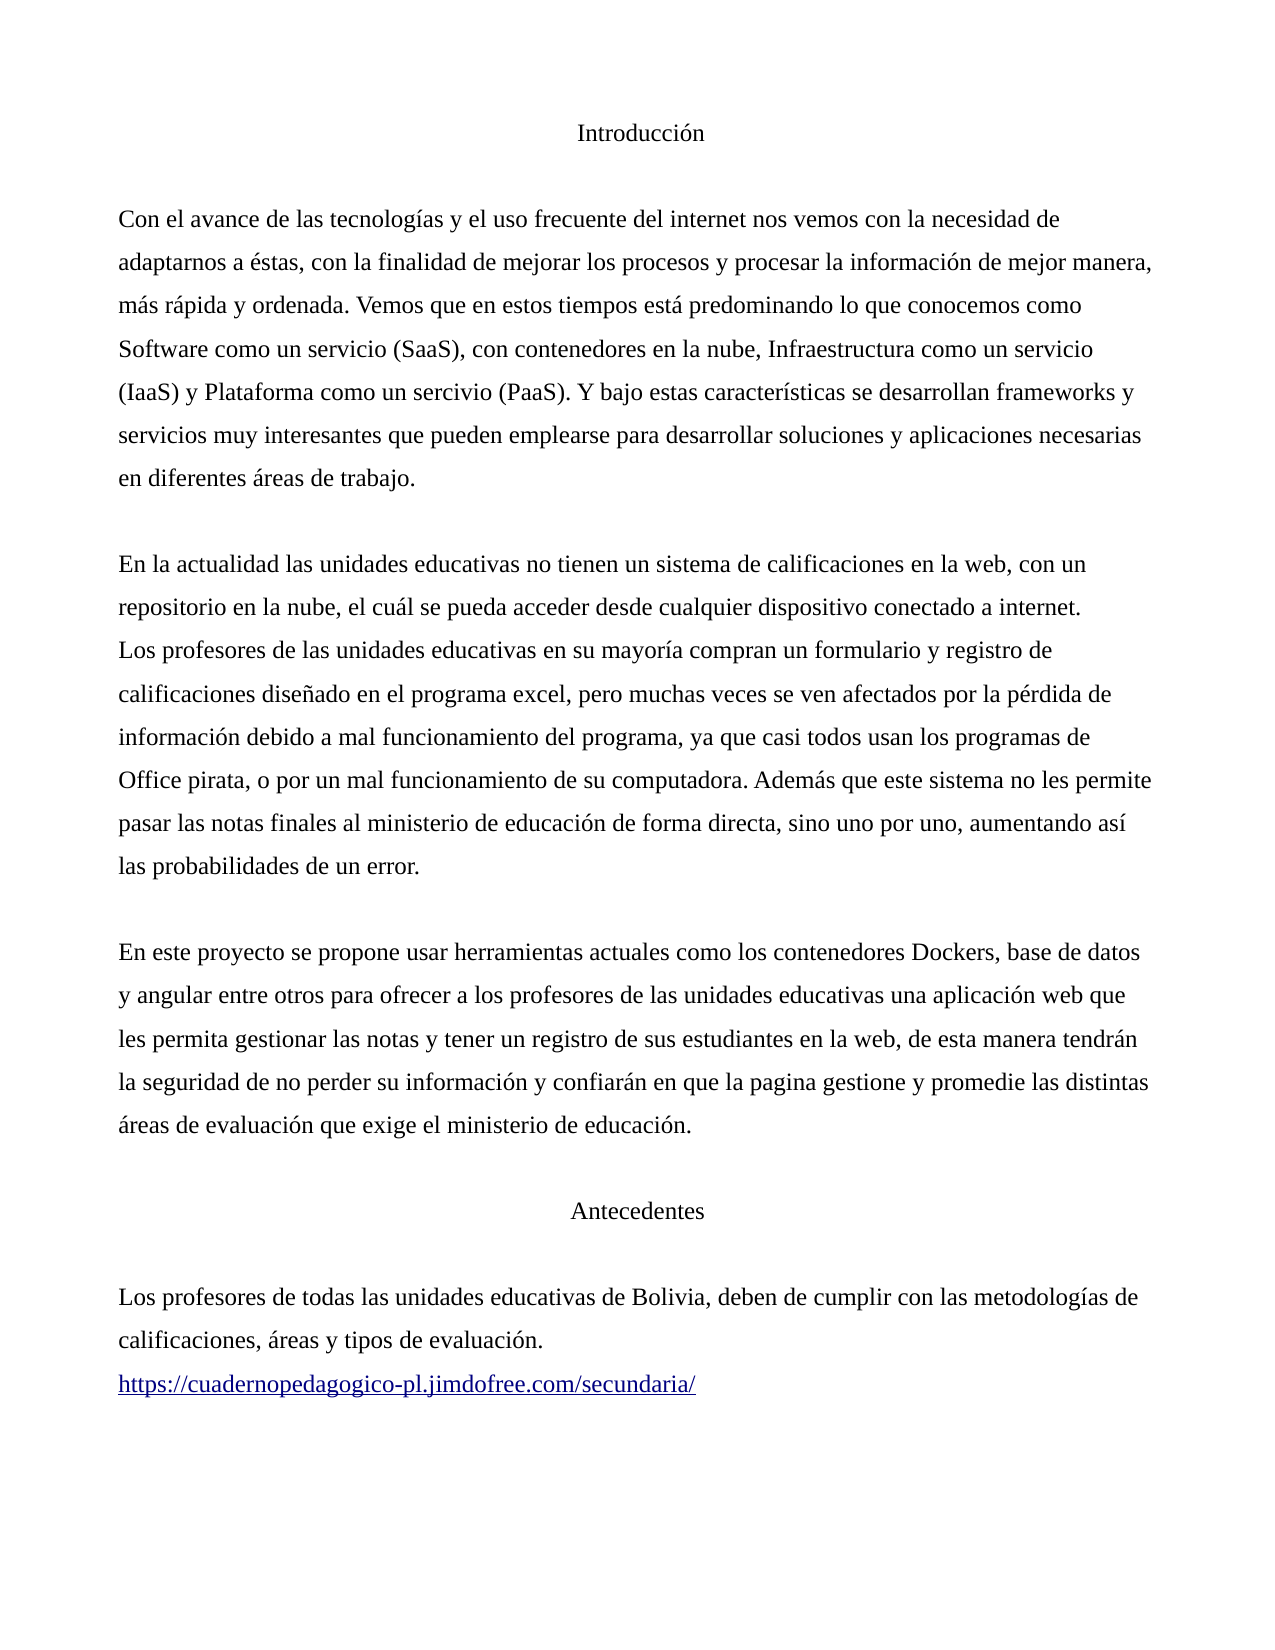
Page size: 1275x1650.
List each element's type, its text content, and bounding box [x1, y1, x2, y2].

text Introducción [118, 118, 1157, 147]
text Antecedentes [118, 1196, 1157, 1225]
text En este proyecto se propone usar herramientas actuales como los contenedores Dockers, base de datos y angular entre otros para ofrecer a los profesores de las unidades educativas una aplicación web que les permita gestionar las notas y tener un registro de sus estudiantes en la web, de esta manera tendrán la seguridad de no perder su información y confiarán en que la pagina gestione y promedie las distintas áreas de evaluación que exige el ministerio de educación. [118, 937, 1157, 1139]
text Con el avance de las tecnologías y el uso frecuente del internet nos vemos con la necesidad de adaptarnos a éstas, con la finalidad de mejorar los procesos y procesar la información de mejor manera, más rápida y ordenada. Vemos que en estos tiempos está predominando lo que conocemos como Software como un servicio (SaaS), con contenedores en la nube, Infraestructura como un servicio (IaaS) y Plataforma como un sercivio (PaaS). Y bajo estas características se desarrollan frameworks y servicios muy interesantes que pueden emplearse para desarrollar soluciones y aplicaciones necesarias en diferentes áreas de trabajo. [118, 204, 1157, 492]
text En la actualidad las unidades educativas no tienen un sistema de calificaciones en la web, con un repositorio en la nube, el cuál se pueda acceder desde cualquier dispositivo conectado a internet. [118, 549, 1157, 621]
text Los profesores de las unidades educativas en su mayoría compran un formulario y registro de calificaciones diseñado en el programa excel, pero muchas veces se ven afectados por la pérdida de información debido a mal funcionamiento del programa, ya que casi todos usan los programas de Office pirata, o por un mal funcionamiento de su computadora. Además que este sistema no les permite pasar las notas finales al ministerio de educación de forma directa, sino uno por uno, aumentando así las probabilidades de un error. [118, 636, 1157, 880]
text Los profesores de todas las unidades educativas de Bolivia, deben de cumplir con las metodologías de calificaciones, áreas y tipos de evaluación. [118, 1282, 1157, 1354]
text https://cuadernopedagogico-pl.jimdofree.com/secundaria/ [118, 1369, 1157, 1397]
